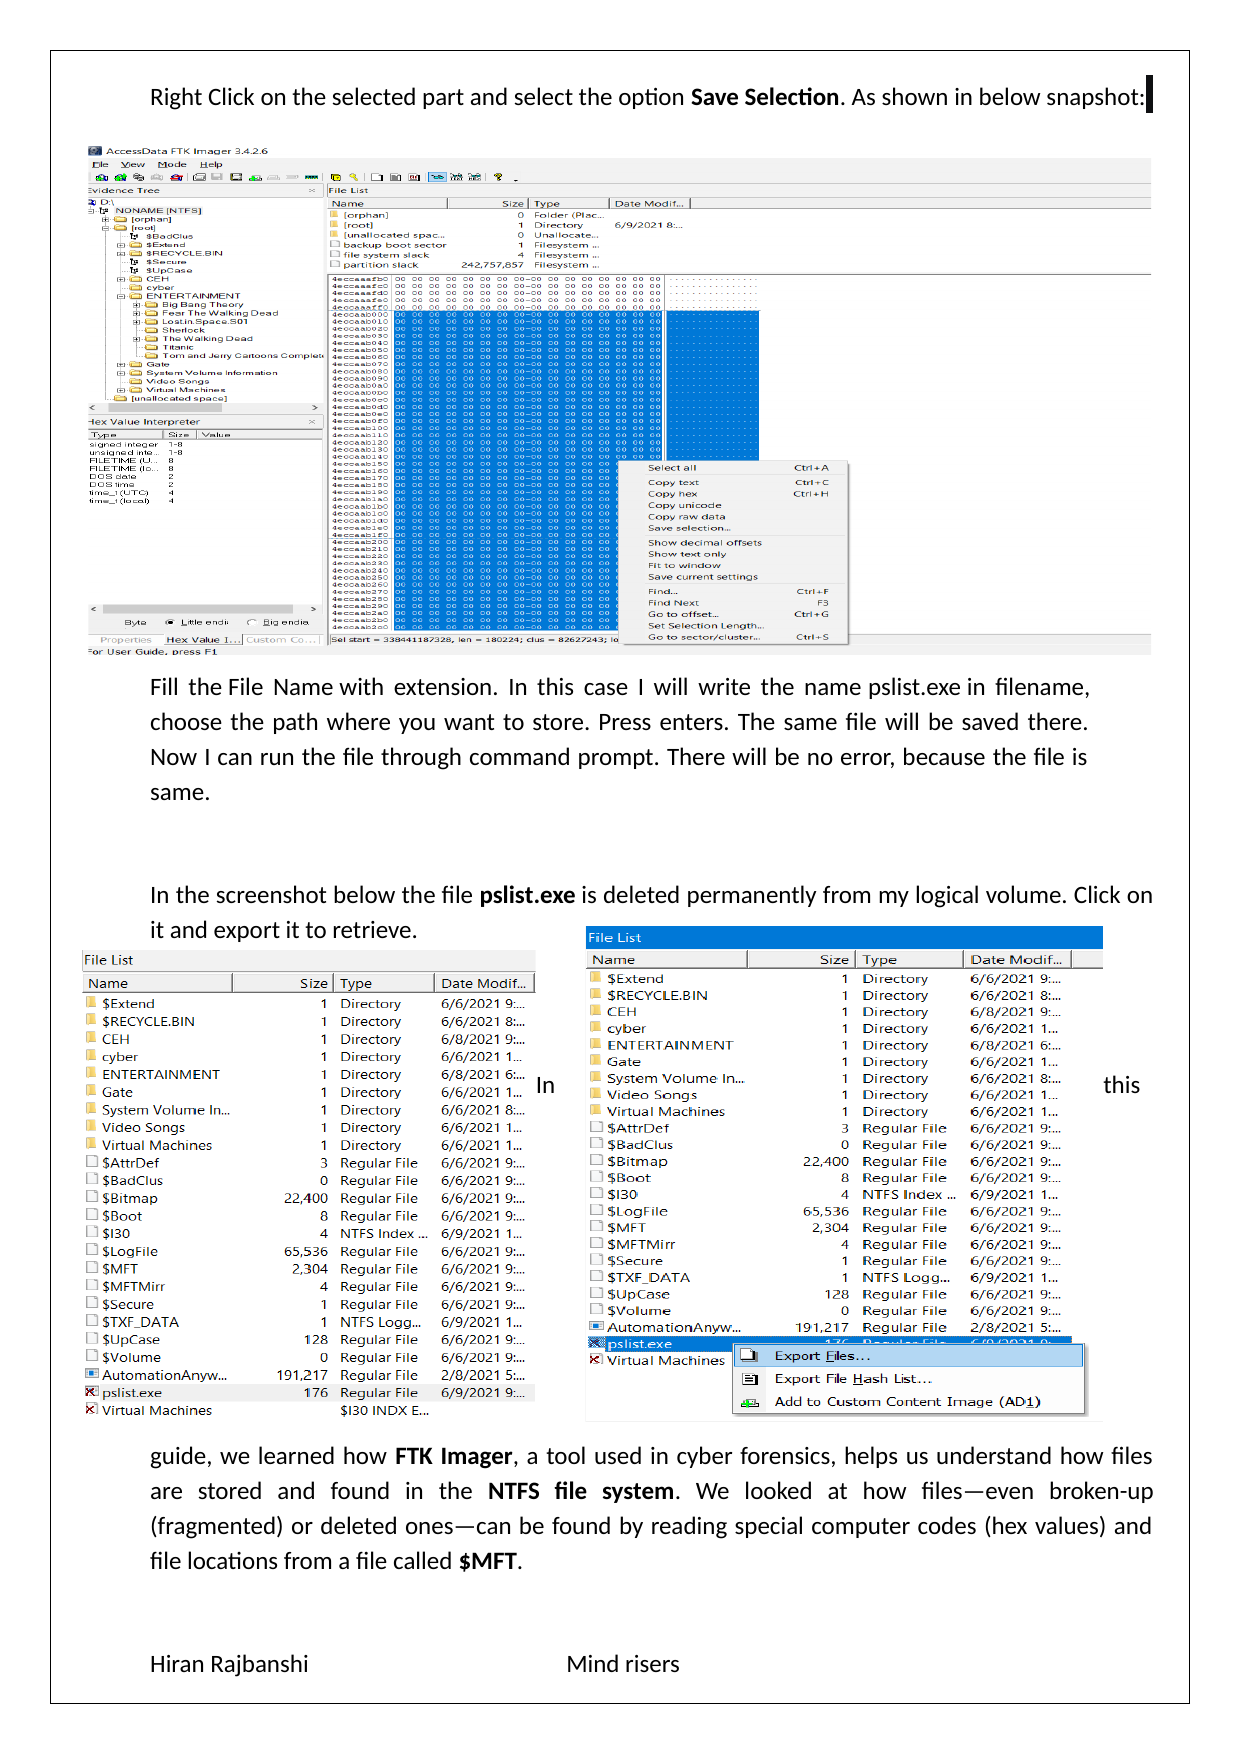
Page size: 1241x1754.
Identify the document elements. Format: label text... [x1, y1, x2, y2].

text In this guide, we learned how FTK Imager, a tool used in cyber forensics, helps us understand how files are stored and found in the NTFS file system. We looked at how files—even broken-up (fragmented) or deleted ones—can be found by reading special computer codes (hex values) and file locations from a file called $MFT. [150, 1069, 1154, 1575]
text Fill the File Name with extension. In this case I will write the name pslist.exe in filename, choose the path where you want to store. Press enters. The same file will be saved there. Now I can run the file through command prompt. There will be no error, because the file is same. [150, 655, 1090, 806]
text Right Click on the selected part and select the option Save Selection. As shown in below snapshot: [150, 75, 1154, 113]
text In the screenshot below the file pslist.exe is deleted permanently from my logical volume. Click on it and export it to retrieve. [150, 879, 1154, 945]
